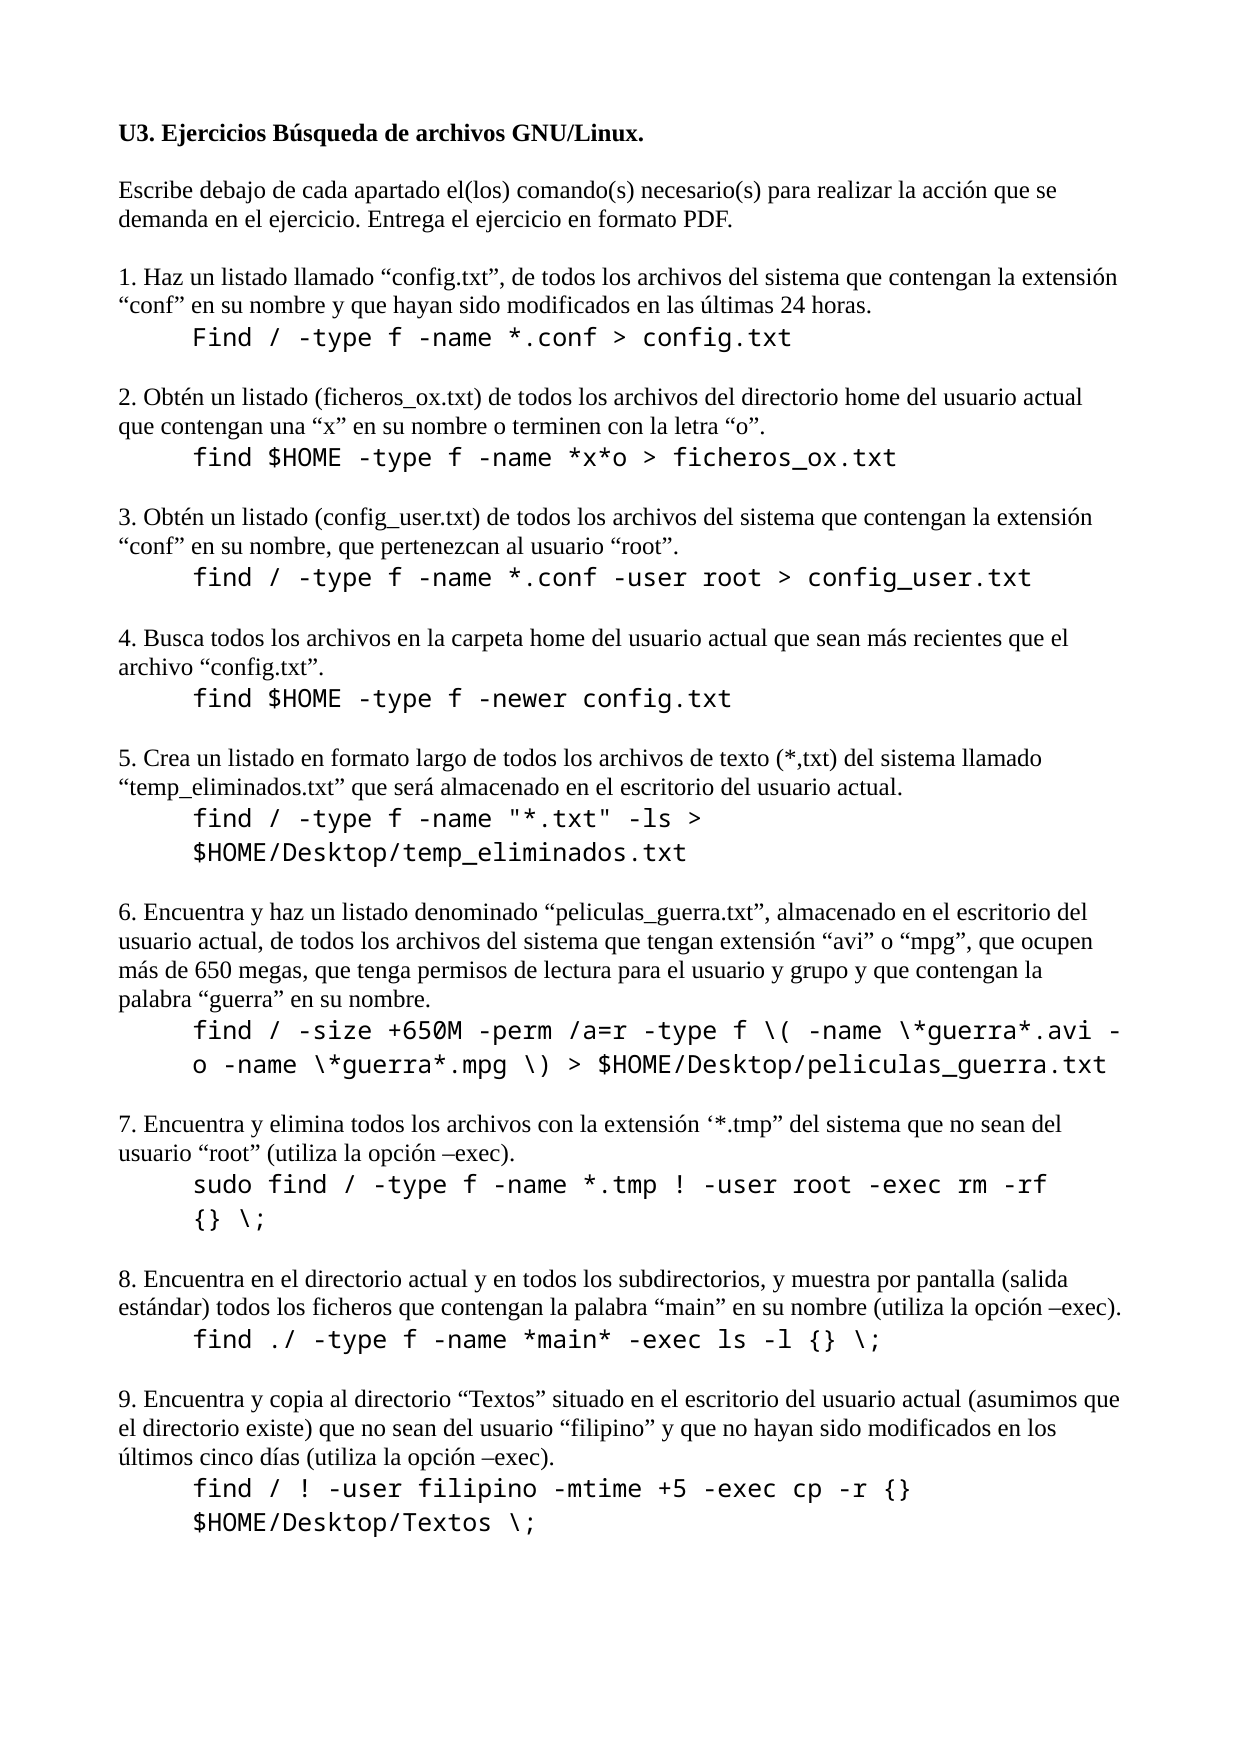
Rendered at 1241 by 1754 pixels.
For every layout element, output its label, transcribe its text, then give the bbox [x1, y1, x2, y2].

text find / -type f -name *.conf -user root > config_user.txt [118, 560, 1122, 594]
text find / ! -user filipino -mtime +5 -exec cp -r {} $HOME/Desktop/Textos \; [192, 1470, 1122, 1538]
text U3. Ejercicios Búsqueda de archivos GNU/Linux. [118, 118, 1122, 147]
text find ./ -type f -name *main* -exec ls -l {} \; [118, 1321, 1122, 1355]
text 1. Haz un listado llamado “config.txt”, de todos los archivos del sistema que contengan la extensión “conf” en su nombre y que hayan sido modificados en las últimas 24 horas. [118, 262, 1122, 319]
text Escribe debajo de cada apartado el(los) comando(s) necesario(s) para realizar la acción que se demanda en el ejercicio. Entrega el ejercicio en formato PDF. [118, 176, 1122, 233]
text find $HOME -type f -name *x*o > ficheros_ox.txt [118, 440, 1122, 474]
text 9. Encuentra y copia al directorio “Textos” situado en el escritorio del usuario actual (asumimos que el directorio existe) que no sean del usuario “filipino” y que no hayan sido modificados en los últimos cinco días (utiliza la opción –exec). [118, 1384, 1122, 1470]
text find / -type f -name "*.txt" -ls > $HOME/Desktop/temp_eliminados.txt [192, 801, 1122, 869]
text 6. Encuentra y haz un listado denominado “peliculas_guerra.txt”, almacenado en el escritorio del usuario actual, de todos los archivos del sistema que tengan extensión “avi” o “mpg”, que ocupen más de 650 megas, que tenga permisos de lectura para el usuario y grupo y que contengan la palabra “guerra” en su nombre. [118, 897, 1122, 1012]
text 5. Crea un listado en formato largo de todos los archivos de texto (*,txt) del sistema llamado “temp_eliminados.txt” que será almacenado en el escritorio del usuario actual. [118, 743, 1122, 801]
text 4. Busca todos los archivos en la carpeta home del usuario actual que sean más recientes que el archivo “config.txt”. [118, 623, 1122, 680]
text 2. Obtén un listado (ficheros_ox.txt) de todos los archivos del directorio home del usuario actual que contengan una “x” en su nombre o terminen con la letra “o”. [118, 382, 1122, 440]
text 8. Encuentra en el directorio actual y en todos los subdirectorios, y muestra por pantalla (salida estándar) todos los ficheros que contengan la palabra “main” en su nombre (utiliza la opción –exec). [118, 1264, 1122, 1321]
text sudo find / -type f -name *.tmp ! -user root -exec rm -rf {} \; [192, 1167, 1122, 1235]
text Find / -type f -name *.conf > config.txt [118, 319, 1122, 353]
text 3. Obtén un listado (config_user.txt) de todos los archivos del sistema que contengan la extensión “conf” en su nombre, que pertenezcan al usuario “root”. [118, 502, 1122, 560]
text find / -size +650M -perm /a=r -type f \( -name \*guerra*.avi -o -name \*guerra*.mpg \) > $HOME/Desktop/peliculas_guerra.txt [192, 1012, 1122, 1081]
text find $HOME -type f -newer config.txt [118, 680, 1122, 714]
text 7. Encuentra y elimina todos los archivos con la extensión ‘*.tmp” del sistema que no sean del usuario “root” (utiliza la opción –exec). [118, 1109, 1122, 1167]
